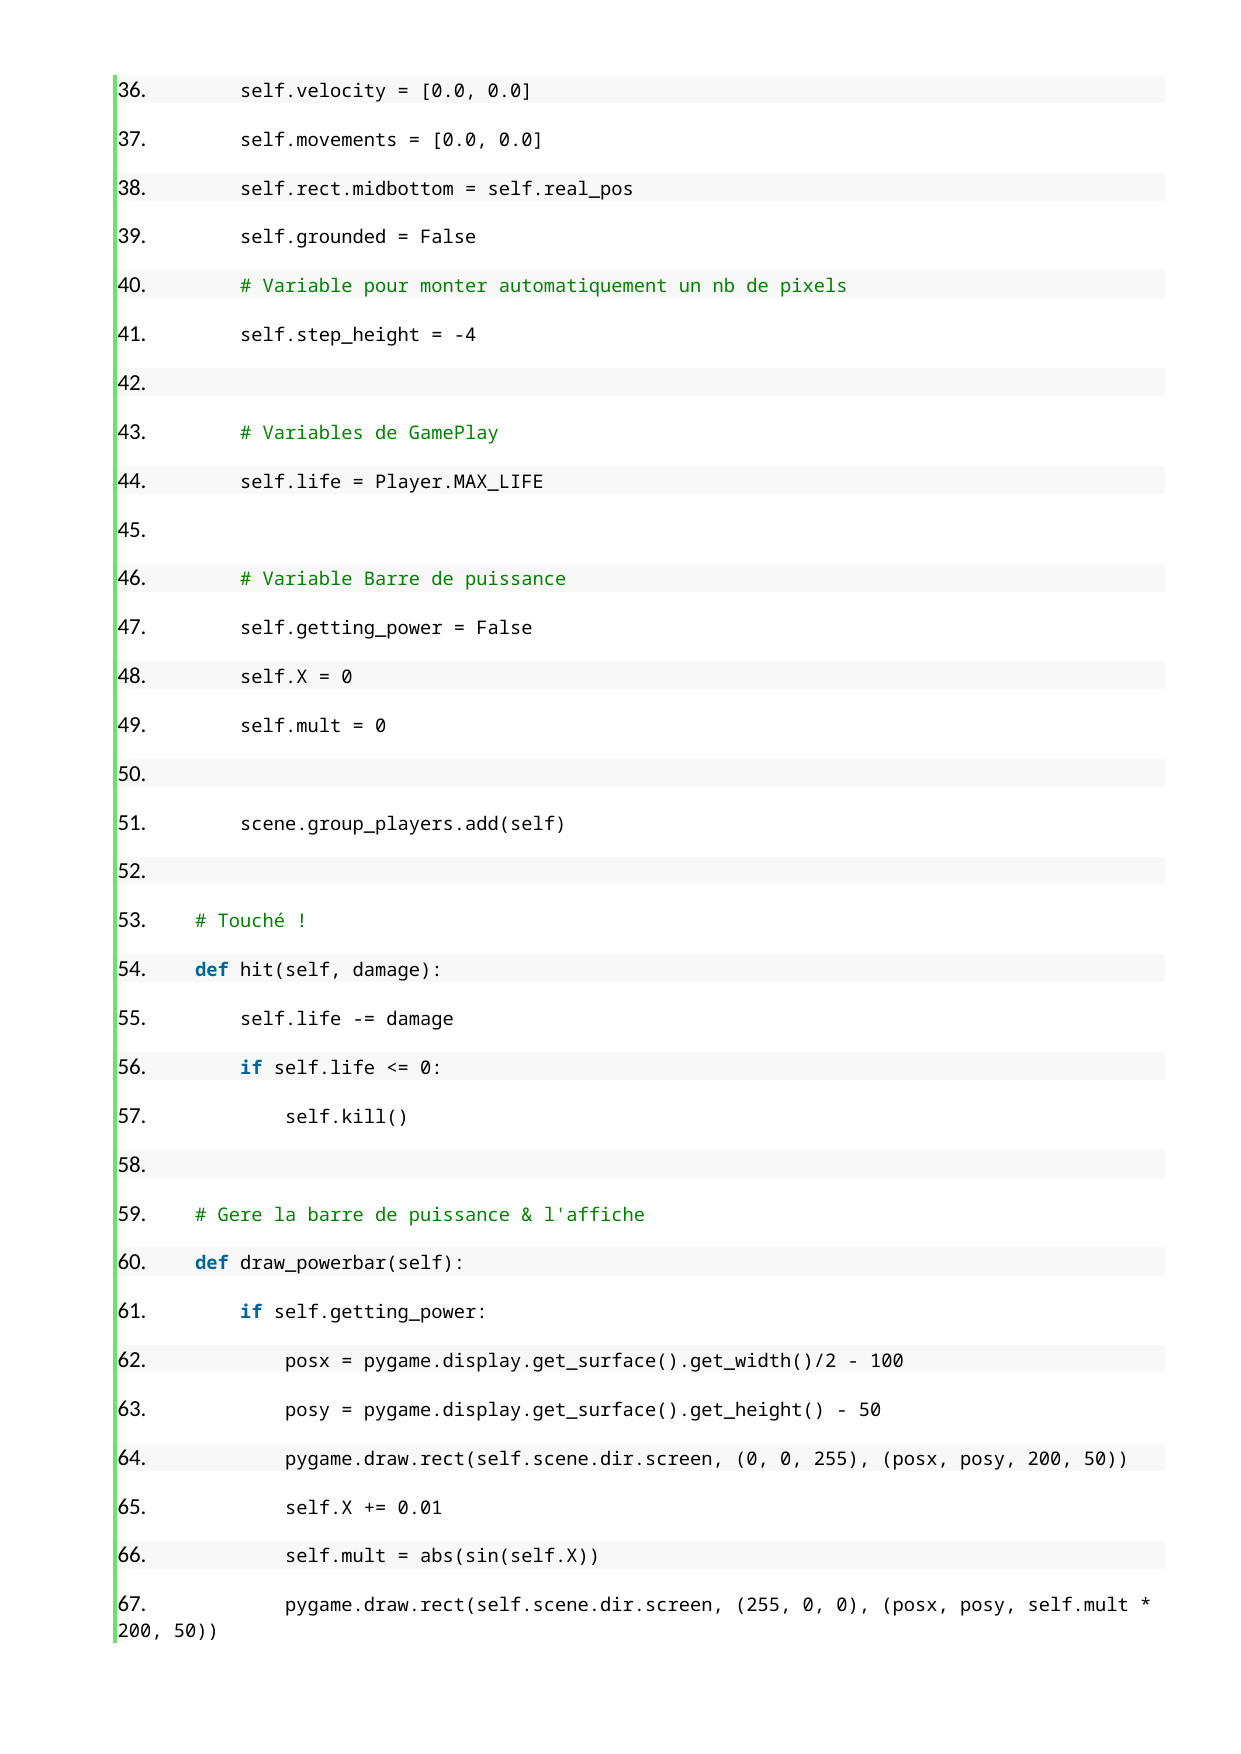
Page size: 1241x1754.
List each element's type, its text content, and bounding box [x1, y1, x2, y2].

list if self.getting_power: [117, 1296, 1165, 1324]
list self.movements = [0.0, 0.0] [117, 124, 1165, 152]
list def draw_powerbar(self): [117, 1247, 1165, 1276]
list self.X = 0 [117, 661, 1165, 689]
list posx = pygame.display.get_surface().get_width()/2 - 100 [117, 1345, 1165, 1373]
list self.life -= damage [117, 1003, 1165, 1031]
list self.grounded = False [117, 222, 1165, 249]
list # Touché ! [117, 906, 1165, 933]
list scene.group_players.add(self) [117, 808, 1165, 836]
list self.X += 0.01 [117, 1492, 1165, 1520]
list # Gere la barre de puissance & l'affiche [117, 1199, 1165, 1227]
list if self.life <= 0: [117, 1052, 1165, 1080]
list pygame.draw.rect(self.scene.dir.screen, (0, 0, 255), (posx, posy, 200, 50)) [117, 1443, 1165, 1471]
list self.mult = 0 [117, 710, 1165, 738]
list self.kill() [117, 1101, 1165, 1129]
list self.rect.midbottom = self.real_pos [117, 173, 1165, 201]
list self.getting_power = False [117, 612, 1165, 640]
list # Variable pour monter automatiquement un nb de pixels [117, 270, 1165, 298]
list def hit(self, damage): [117, 954, 1165, 982]
list pygame.draw.rect(self.scene.dir.screen, (255, 0, 0), (posx, posy, self.mult * 200, 50)) [117, 1589, 1165, 1643]
list self.mult = abs(sin(self.X)) [117, 1541, 1165, 1569]
list # Variable Barre de puissance [117, 563, 1165, 592]
list self.step_height = -4 [117, 319, 1165, 347]
list posy = pygame.display.get_surface().get_height() - 50 [117, 1394, 1165, 1422]
list self.life = Player.MAX_LIFE [117, 466, 1165, 494]
list # Variables de GamePlay [117, 417, 1165, 445]
list self.velocity = [0.0, 0.0] [117, 75, 1165, 103]
